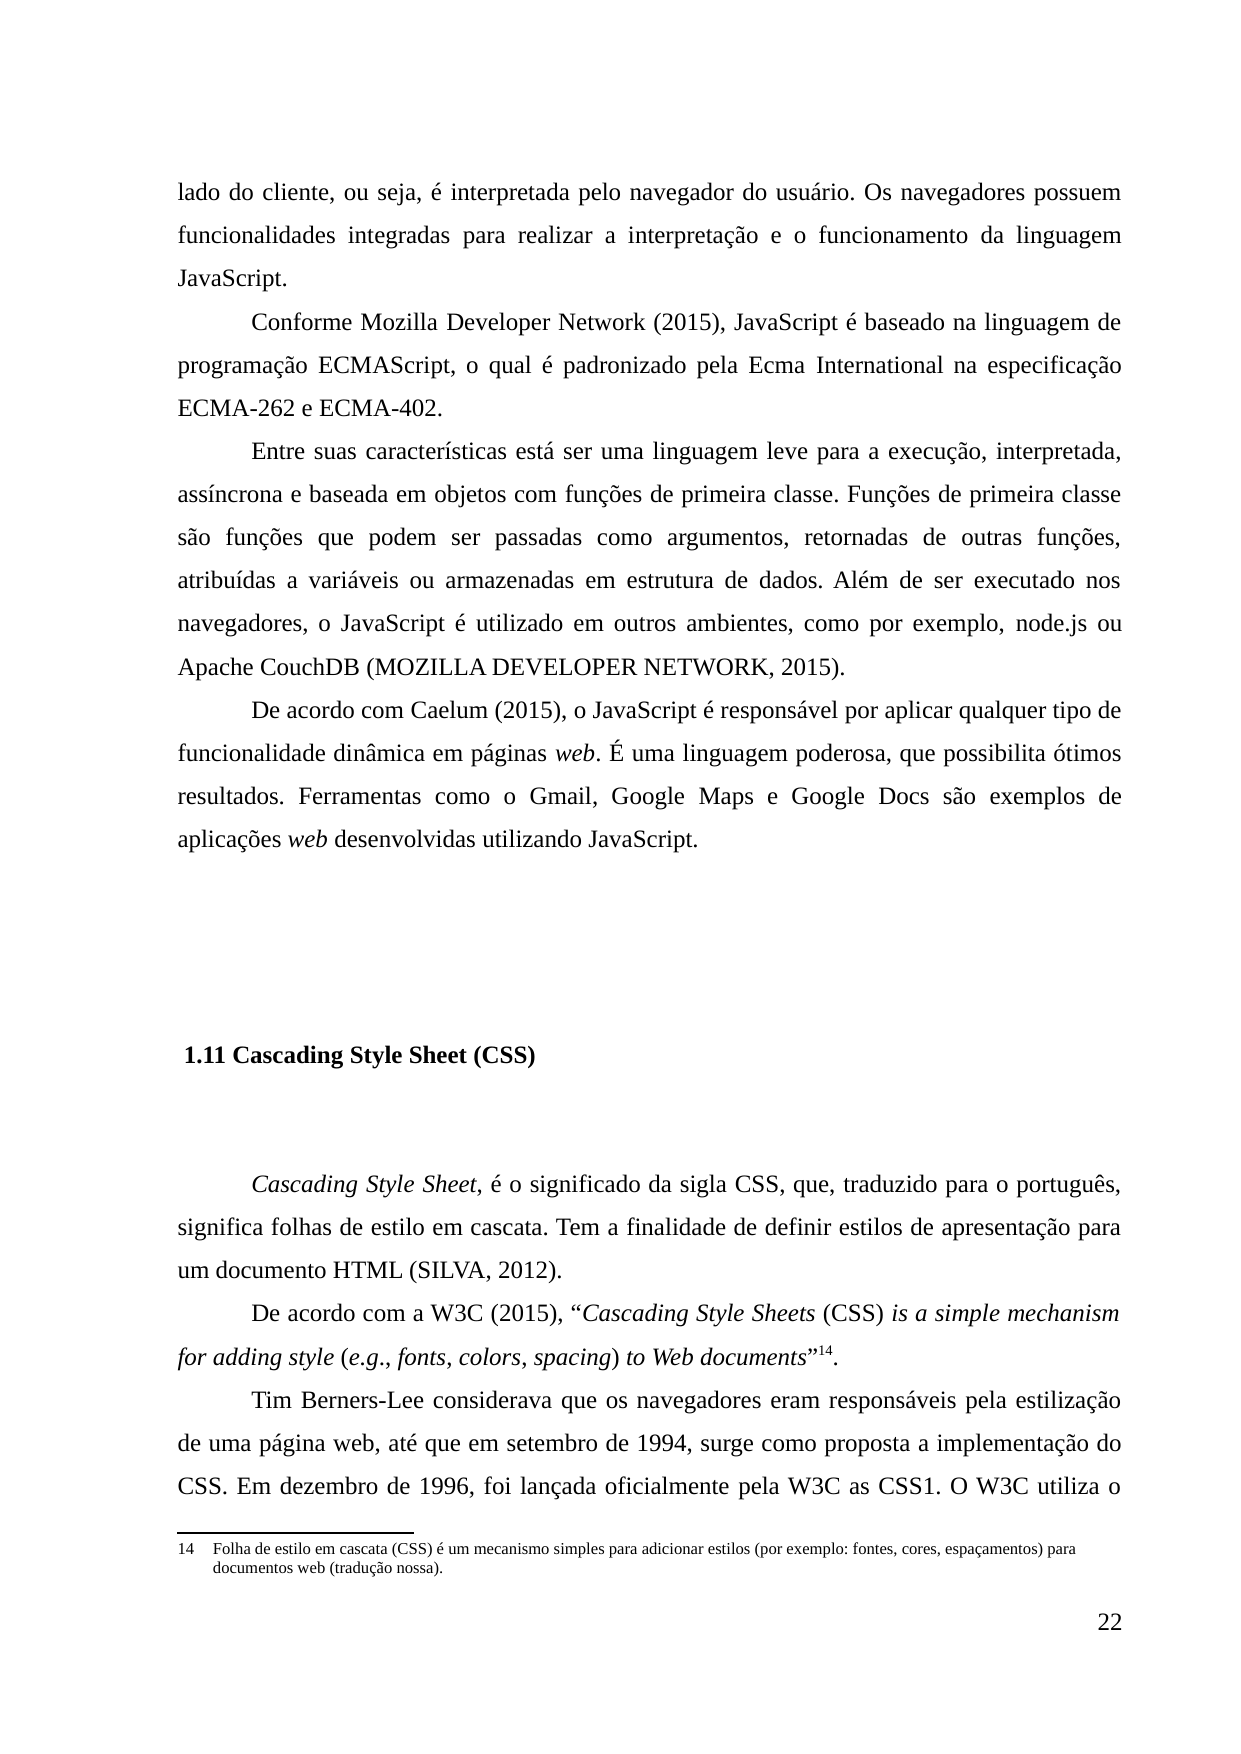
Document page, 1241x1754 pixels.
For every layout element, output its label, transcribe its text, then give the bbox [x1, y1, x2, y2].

text Tim Berners-Lee considerava que os navegadores eram responsáveis pela estilização de uma página web, até que em setembro de 1994, surge como proposta a implementação do CSS. Em dezembro de 1996, foi lançada oficialmente pela W3C as CSS1. O W3C utiliza o [177, 1385, 1122, 1500]
text Conforme Mozilla Developer Network (2015), JavaScript é baseado na linguagem de programação ECMAScript, o qual é padronizado pela Ecma International na especificação ECMA-262 e ECMA-402. [177, 307, 1122, 422]
subtitle Cascading Style Sheet (CSS) [177, 1040, 1122, 1068]
text Folha de estilo em cascata (CSS) é um mecanismo simples para adicionar estilos (por exemplo: fontes, cores, espaçamentos) para documentos web (tradução nossa). [177, 1539, 1122, 1577]
text Cascading Style Sheet, é o significado da sigla CSS, que, traduzido para o português, significa folhas de estilo em cascata. Tem a finalidade de definir estilos de apresentação para um documento HTML (SILVA, 2012). [177, 1169, 1122, 1284]
text De acordo com Caelum (2015), o JavaScript é responsável por aplicar qualquer tipo de funcionalidade dinâmica em páginas web. É uma linguagem poderosa, que possibilita ótimos resultados. Ferramentas como o Gmail, Google Maps e Google Docs são exemplos de aplicações web desenvolvidas utilizando JavaScript. [177, 695, 1122, 853]
text lado do cliente, ou seja, é interpretada pelo navegador do usuário. Os navegadores possuem funcionalidades integradas para realizar a interpretação e o funcionamento da linguagem JavaScript. [177, 177, 1122, 292]
text De acordo com a W3C (2015), “Cascading Style Sheets (CSS) is a simple mechanism for adding style (e.g., fonts, colors, spacing) to Web documents”. [177, 1298, 1122, 1370]
text Entre suas características está ser uma linguagem leve para a execução, interpretada, assíncrona e baseada em objetos com funções de primeira classe. Funções de primeira classe são funções que podem ser passadas como argumentos, retornadas de outras funções, atribuídas a variáveis ou armazenadas em estrutura de dados. Além de ser executado nos navegadores, o JavaScript é utilizado em outros ambientes, como por exemplo, node.js ou Apache CouchDB (MOZILLA DEVELOPER NETWORK, 2015). [177, 436, 1122, 680]
